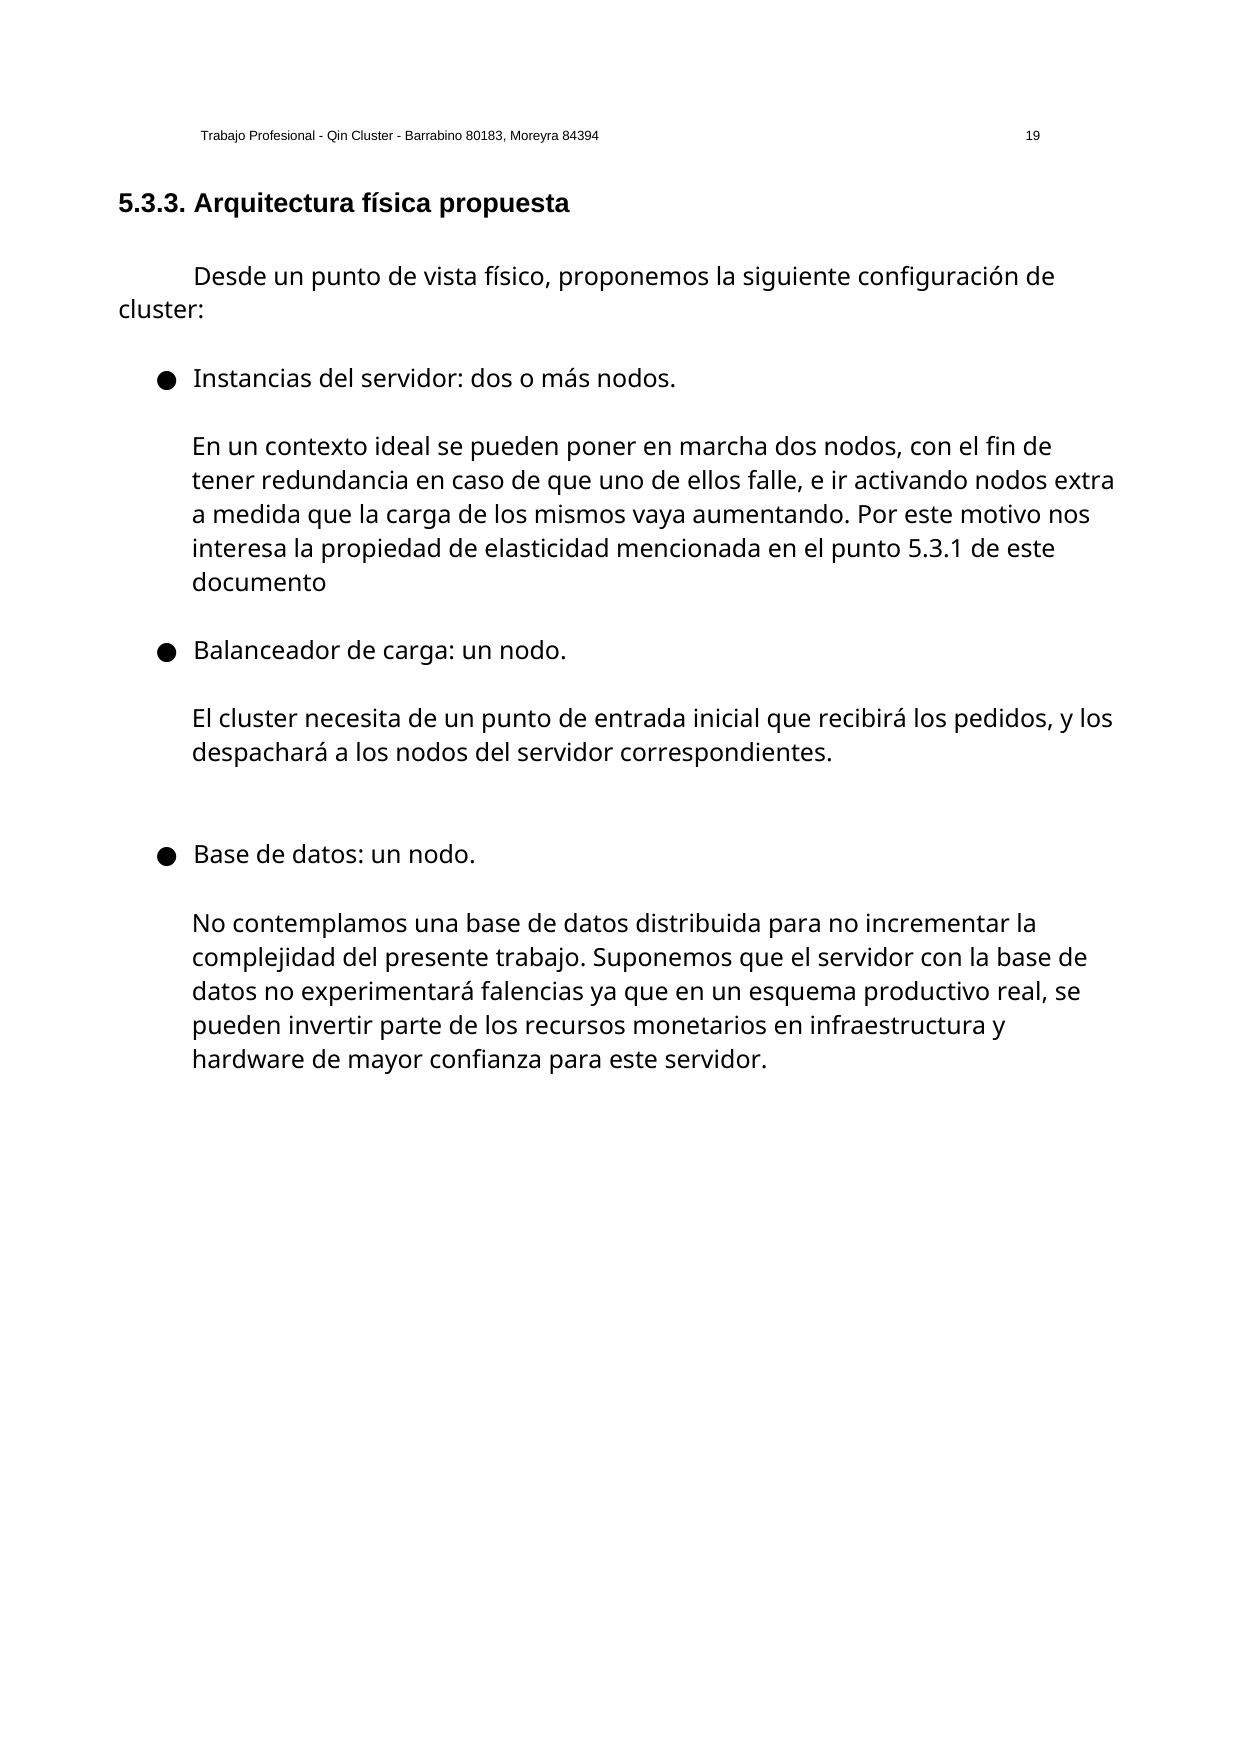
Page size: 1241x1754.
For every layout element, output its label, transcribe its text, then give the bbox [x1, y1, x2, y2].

list Balanceador de carga: un nodo. [177, 633, 1122, 667]
text En un contexto ideal se pueden poner en marcha dos nodos, con el fin de tener redundancia en caso de que uno de ellos falle, e ir activando nodos extra a medida que la carga de los mismos vaya aumentando. Por este motivo nos interesa la propiedad de elasticidad mencionada en el punto 5.3.1 de este documento [192, 394, 1122, 599]
subtitle 5.3.3. Arquitectura física propuesta [118, 187, 1122, 218]
list Base de datos: un nodo. [177, 837, 1122, 871]
list Instancias del servidor: dos o más nodos. [177, 360, 1122, 394]
text El cluster necesita de un punto de entrada inicial que recibirá los pedidos, y los despachará a los nodos del servidor correspondientes. [192, 667, 1122, 769]
text Desde un punto de vista físico, proponemos la siguiente configuración de cluster: [118, 258, 1122, 326]
text No contemplamos una base de datos distribuida para no incrementar la complejidad del presente trabajo. Suponemos que el servidor con la base de datos no experimentará falencias ya que en un esquema productivo real, se pueden invertir parte de los recursos monetarios en infraestructura y hardware de mayor confianza para este servidor. [192, 871, 1122, 1076]
